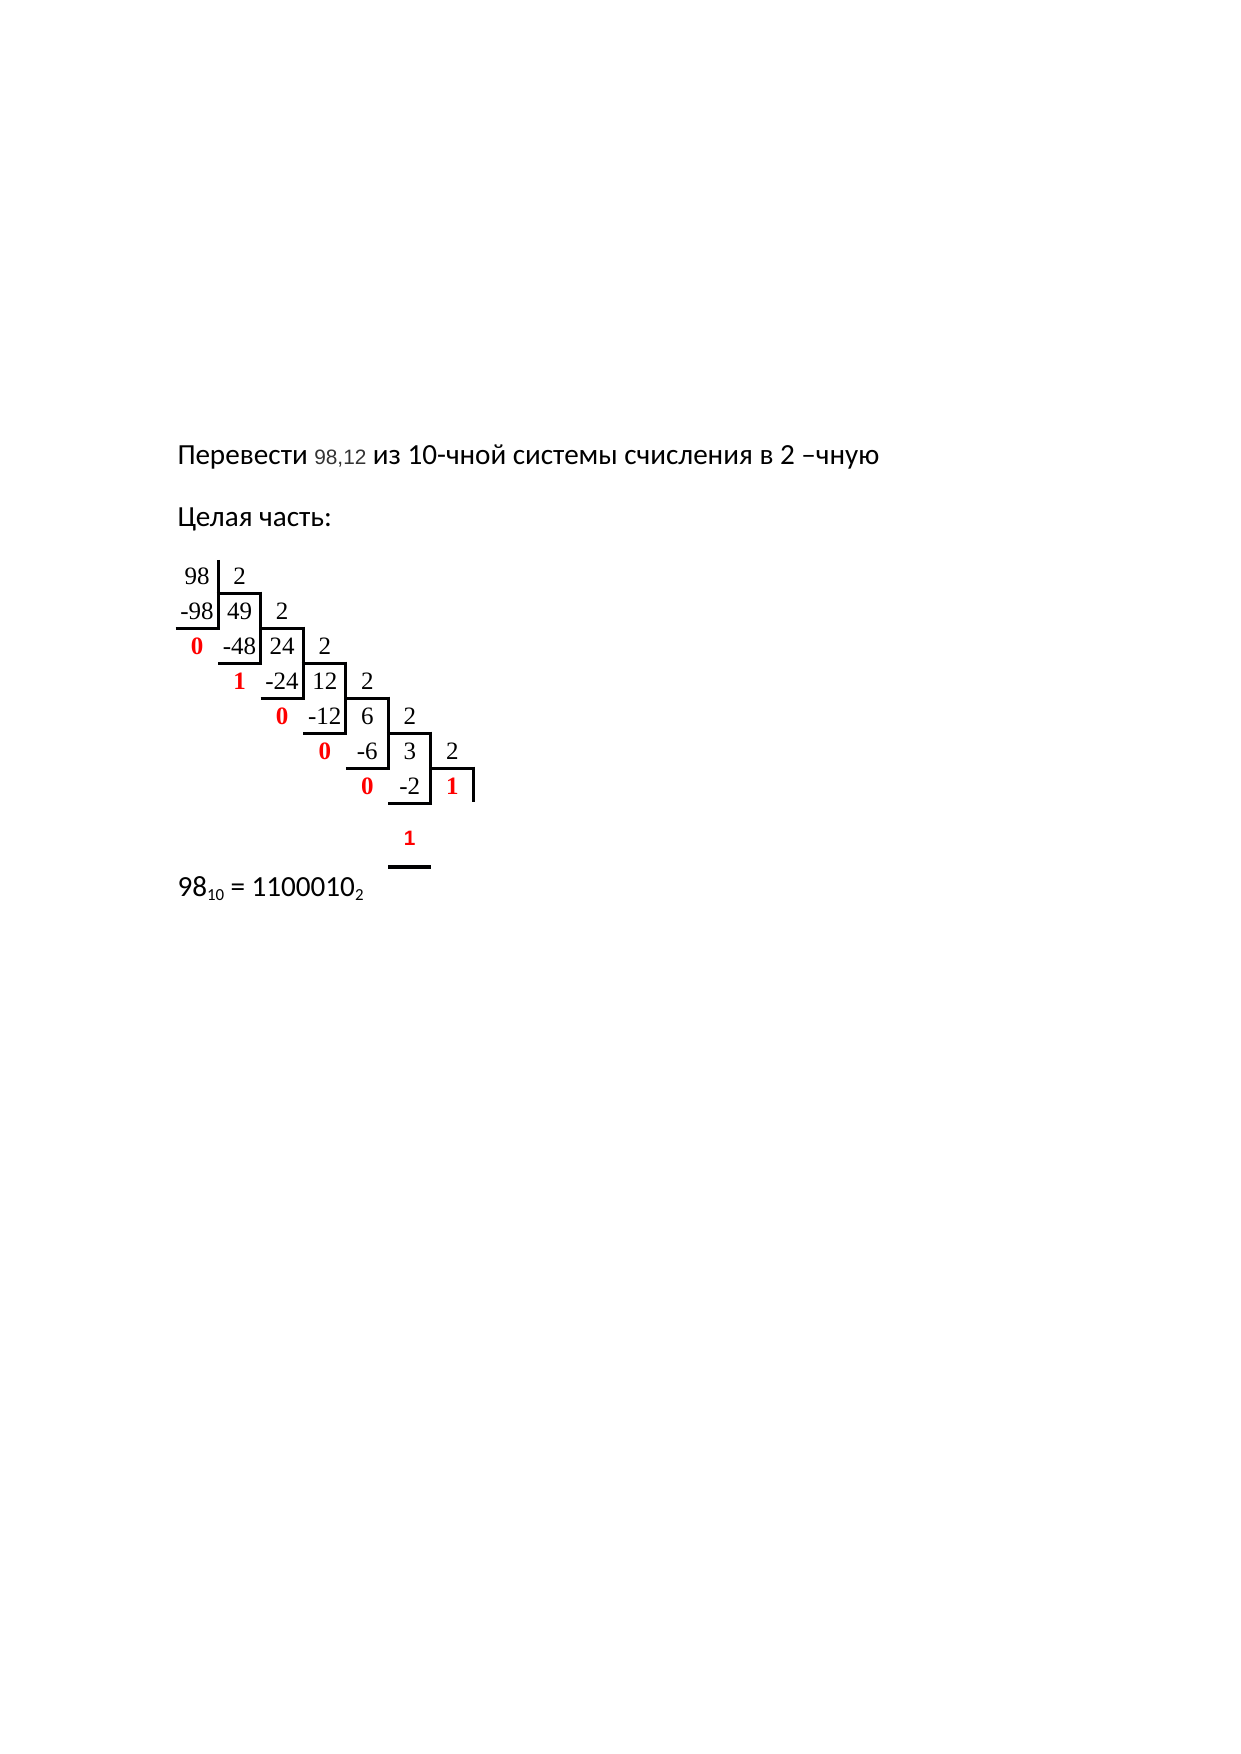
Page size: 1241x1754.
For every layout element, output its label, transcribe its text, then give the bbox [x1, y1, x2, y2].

table_cell 12 [305, 665, 344, 697]
table_header [431, 560, 473, 592]
table_cell 0 [346, 770, 388, 802]
table_header [261, 560, 303, 592]
table_cell -12 [303, 697, 344, 732]
table_cell [431, 592, 473, 627]
table_cell 2 [432, 732, 473, 767]
table_cell [261, 732, 303, 767]
table_cell [303, 802, 346, 865]
table_cell -6 [346, 732, 387, 767]
table_cell 0 [261, 700, 303, 732]
table_cell [473, 732, 516, 767]
table_cell [176, 802, 218, 865]
table_cell 49 [220, 595, 259, 627]
table_cell [176, 697, 218, 732]
table_cell 0 [303, 735, 346, 767]
text Перевести 98,12 из 10-чной системы счисления в 2 –чную [177, 436, 1152, 472]
table_cell [346, 592, 388, 627]
table_cell [473, 697, 516, 732]
table_cell 2 [390, 697, 431, 732]
table_cell [261, 802, 303, 865]
table_cell [346, 627, 388, 662]
table_cell -24 [261, 662, 302, 697]
table_cell [218, 767, 261, 802]
table_cell -98 [176, 592, 217, 627]
table_cell [218, 732, 261, 767]
table_cell [303, 767, 346, 802]
table_cell [218, 697, 261, 732]
table_cell 24 [262, 630, 302, 662]
table_cell [473, 627, 516, 662]
table_cell [475, 767, 516, 802]
table_cell [176, 662, 218, 697]
table_cell 2 [305, 627, 346, 662]
table_header 2 [220, 560, 261, 592]
table_header [303, 560, 346, 592]
table_cell [176, 767, 218, 802]
table_cell [388, 627, 431, 662]
table_cell [176, 732, 218, 767]
text Целая часть: [177, 498, 1152, 534]
table_cell [431, 697, 473, 732]
table_cell [261, 767, 303, 802]
table_cell [473, 592, 516, 627]
table_cell [218, 802, 261, 865]
table_cell [473, 662, 516, 697]
table_cell 6 [347, 700, 387, 732]
table_cell 2 [262, 592, 303, 627]
table_cell [388, 592, 431, 627]
table_cell [431, 662, 473, 697]
table_cell [431, 627, 473, 662]
table_header [388, 560, 431, 592]
table_cell 3 [390, 735, 429, 767]
table_cell [303, 592, 346, 627]
table_cell 1 [432, 770, 472, 802]
table_cell [473, 802, 516, 865]
table_cell -2 [388, 767, 429, 802]
table_cell [388, 662, 431, 697]
table_cell 2 [347, 662, 388, 697]
table_header [473, 560, 516, 592]
table_cell [431, 802, 473, 865]
table_cell 0 [176, 630, 218, 662]
table_cell 1 [218, 665, 261, 697]
table_header 98 [176, 560, 217, 592]
table_cell -48 [218, 627, 259, 662]
text 9810 = 11000102 [177, 868, 1152, 904]
table_cell [346, 802, 388, 865]
table_cell 1 [388, 805, 431, 865]
table_header [346, 560, 388, 592]
